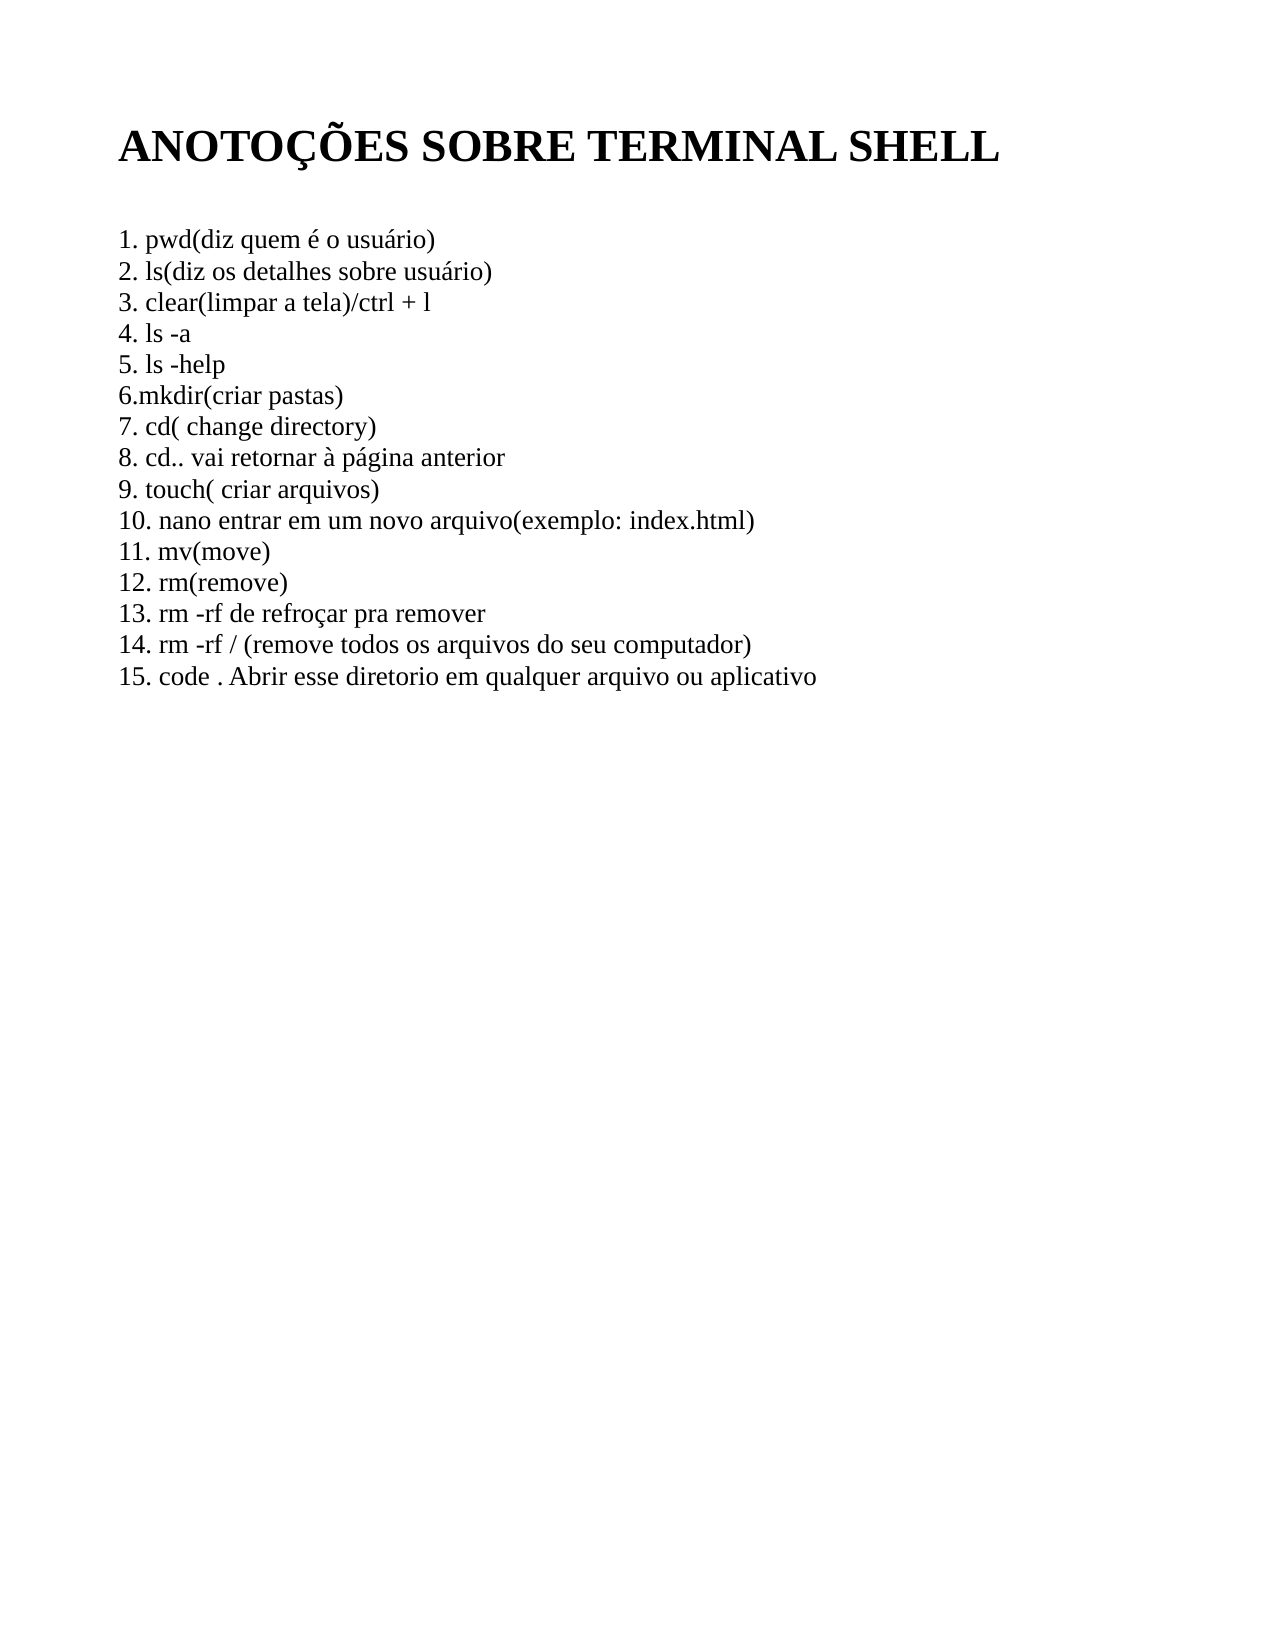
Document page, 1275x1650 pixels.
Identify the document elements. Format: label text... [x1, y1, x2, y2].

text 14. rm -rf / (remove todos os arquivos do seu computador) [118, 628, 1157, 659]
text 1. pwd(diz quem é o usuário) [118, 223, 1157, 255]
text 3. clear(limpar a tela)/ctrl + l [118, 286, 1157, 317]
text 9. touch( criar arquivos) [118, 473, 1157, 504]
text 8. cd.. vai retornar à página anterior [118, 442, 1157, 473]
text 5. ls -help [118, 348, 1157, 379]
text ANOTOÇÕES SOBRE TERMINAL SHELL [118, 118, 1157, 171]
text 12. rm(remove) [118, 566, 1157, 597]
text 15. code . Abrir esse diretorio em qualquer arquivo ou aplicativo [118, 659, 1157, 691]
text 10. nano entrar em um novo arquivo(exemplo: index.html) [118, 504, 1157, 535]
text 13. rm -rf de refroçar pra remover [118, 597, 1157, 628]
text 4. ls -a [118, 317, 1157, 348]
text 2. ls(diz os detalhes sobre usuário) [118, 255, 1157, 286]
text 7. cd( change directory) [118, 410, 1157, 442]
text 11. mv(move) [118, 535, 1157, 566]
text 6.mkdir(criar pastas) [118, 379, 1157, 410]
